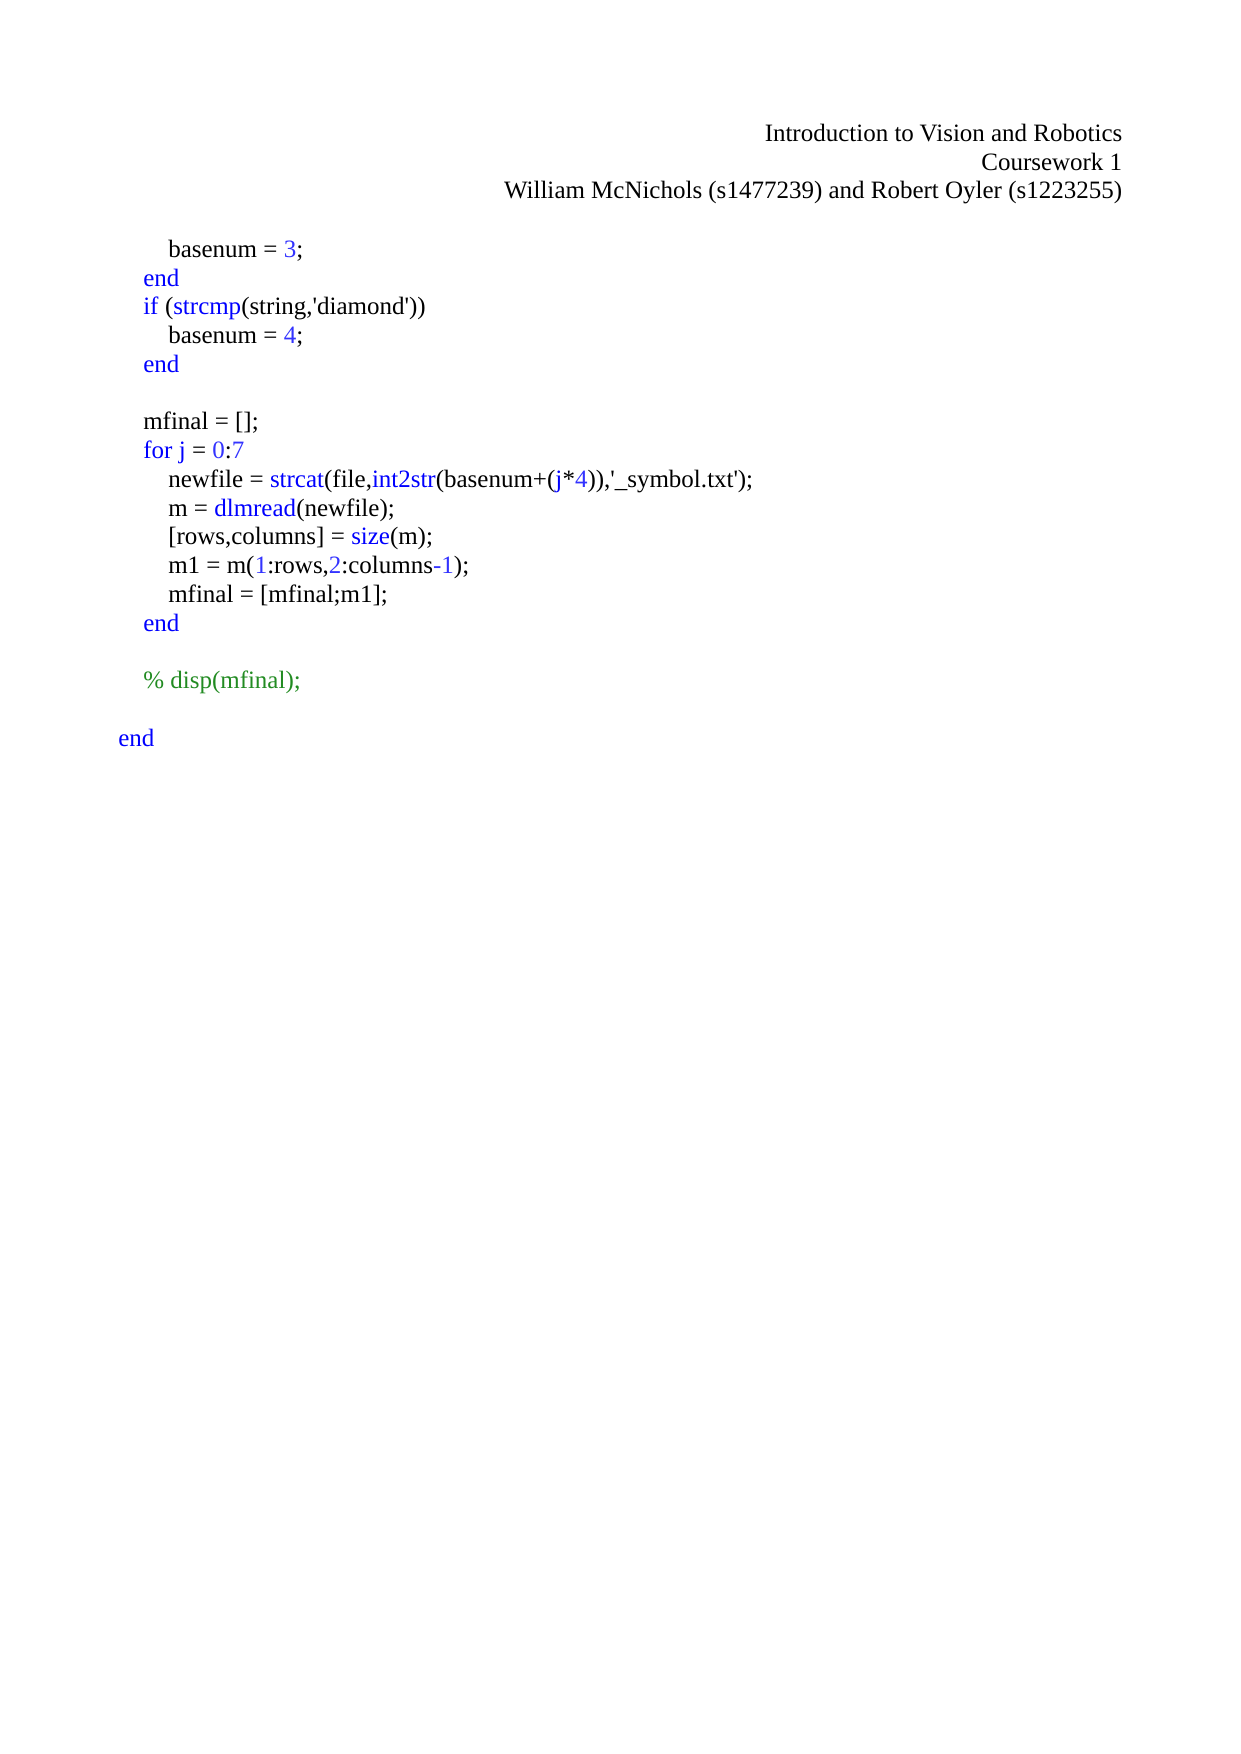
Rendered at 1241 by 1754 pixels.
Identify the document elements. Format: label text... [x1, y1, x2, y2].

text newfile = strcat(file,int2str(basenum+(j*4)),'_symbol.txt'); [118, 464, 1122, 493]
text m1 = m(1:rows,2:columns-1); [118, 550, 1122, 579]
text end [118, 349, 1122, 378]
text for j = 0:7 [118, 435, 1122, 464]
text if (strcmp(string,'diamond')) [118, 291, 1122, 320]
text [rows,columns] = size(m); [118, 521, 1122, 550]
text end [118, 608, 1122, 636]
text % disp(mfinal); [118, 665, 1122, 694]
text basenum = 4; [118, 320, 1122, 349]
text m = dlmread(newfile); [118, 493, 1122, 521]
text end [118, 263, 1122, 291]
text basenum = 3; [118, 234, 1122, 263]
text end [118, 723, 1122, 751]
text mfinal = []; [118, 406, 1122, 435]
text mfinal = [mfinal;m1]; [118, 579, 1122, 608]
